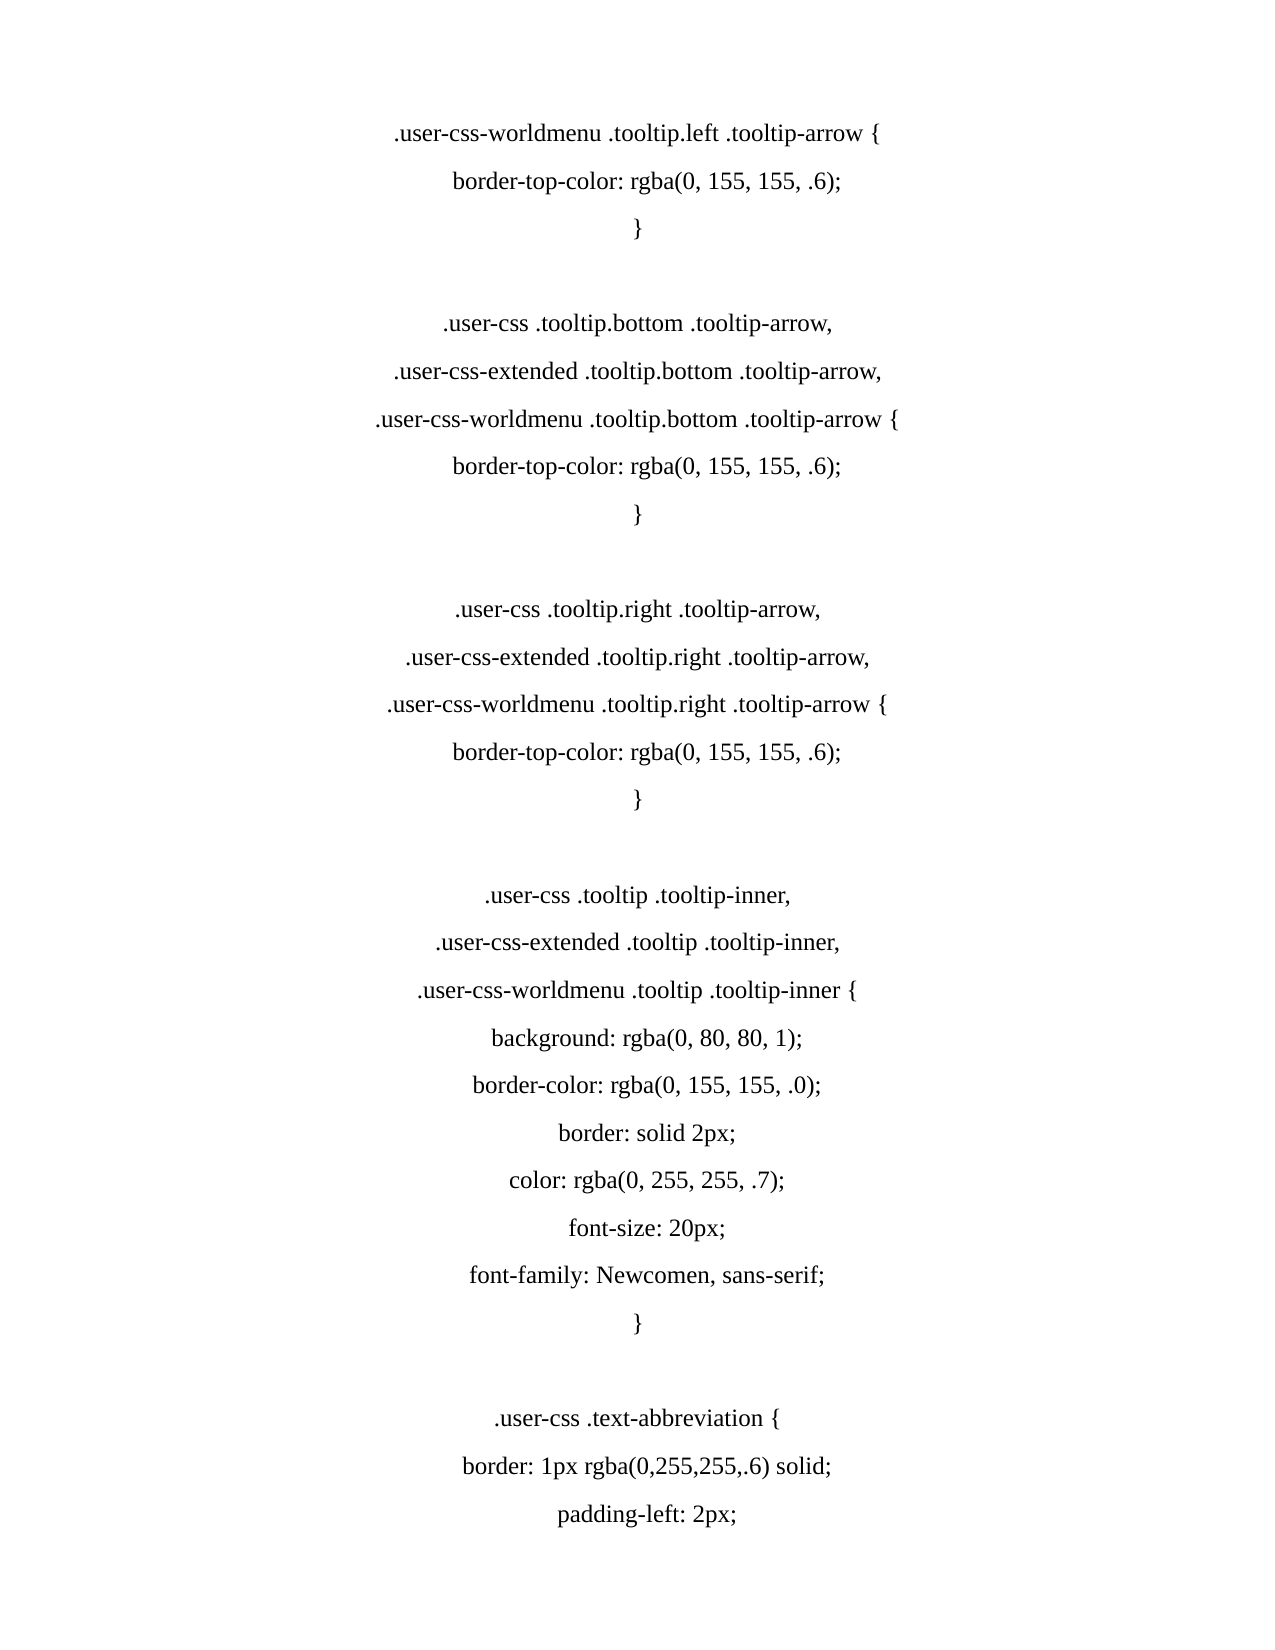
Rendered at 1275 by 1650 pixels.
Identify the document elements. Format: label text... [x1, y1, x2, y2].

text font-size: 20px; [118, 1213, 1157, 1242]
text .user-css .tooltip.right .tooltip-arrow, [118, 594, 1157, 623]
text .user-css-worldmenu .tooltip.left .tooltip-arrow { [118, 118, 1157, 147]
text border: solid 2px; [118, 1118, 1157, 1147]
text } [118, 784, 1157, 813]
text background: rgba(0, 80, 80, 1); [118, 1023, 1157, 1051]
text } [118, 213, 1157, 242]
text } [118, 1308, 1157, 1337]
text .user-css-worldmenu .tooltip.bottom .tooltip-arrow { [118, 404, 1157, 432]
text .user-css .tooltip.bottom .tooltip-arrow, [118, 308, 1157, 337]
text .user-css-extended .tooltip.bottom .tooltip-arrow, [118, 356, 1157, 385]
text border-top-color: rgba(0, 155, 155, .6); [118, 166, 1157, 194]
text } [118, 499, 1157, 528]
text .user-css-extended .tooltip .tooltip-inner, [118, 927, 1157, 956]
text border-top-color: rgba(0, 155, 155, .6); [118, 737, 1157, 766]
text padding-left: 2px; [118, 1499, 1157, 1527]
text .user-css .text-abbreviation { [118, 1403, 1157, 1432]
text border-top-color: rgba(0, 155, 155, .6); [118, 451, 1157, 480]
text .user-css-worldmenu .tooltip.right .tooltip-arrow { [118, 689, 1157, 718]
text border: 1px rgba(0,255,255,.6) solid; [118, 1451, 1157, 1480]
text color: rgba(0, 255, 255, .7); [118, 1165, 1157, 1194]
text .user-css-extended .tooltip.right .tooltip-arrow, [118, 642, 1157, 671]
text font-family: Newcomen, sans-serif; [118, 1261, 1157, 1289]
text border-color: rgba(0, 155, 155, .0); [118, 1070, 1157, 1099]
text .user-css-worldmenu .tooltip .tooltip-inner { [118, 975, 1157, 1004]
text .user-css .tooltip .tooltip-inner, [118, 880, 1157, 908]
